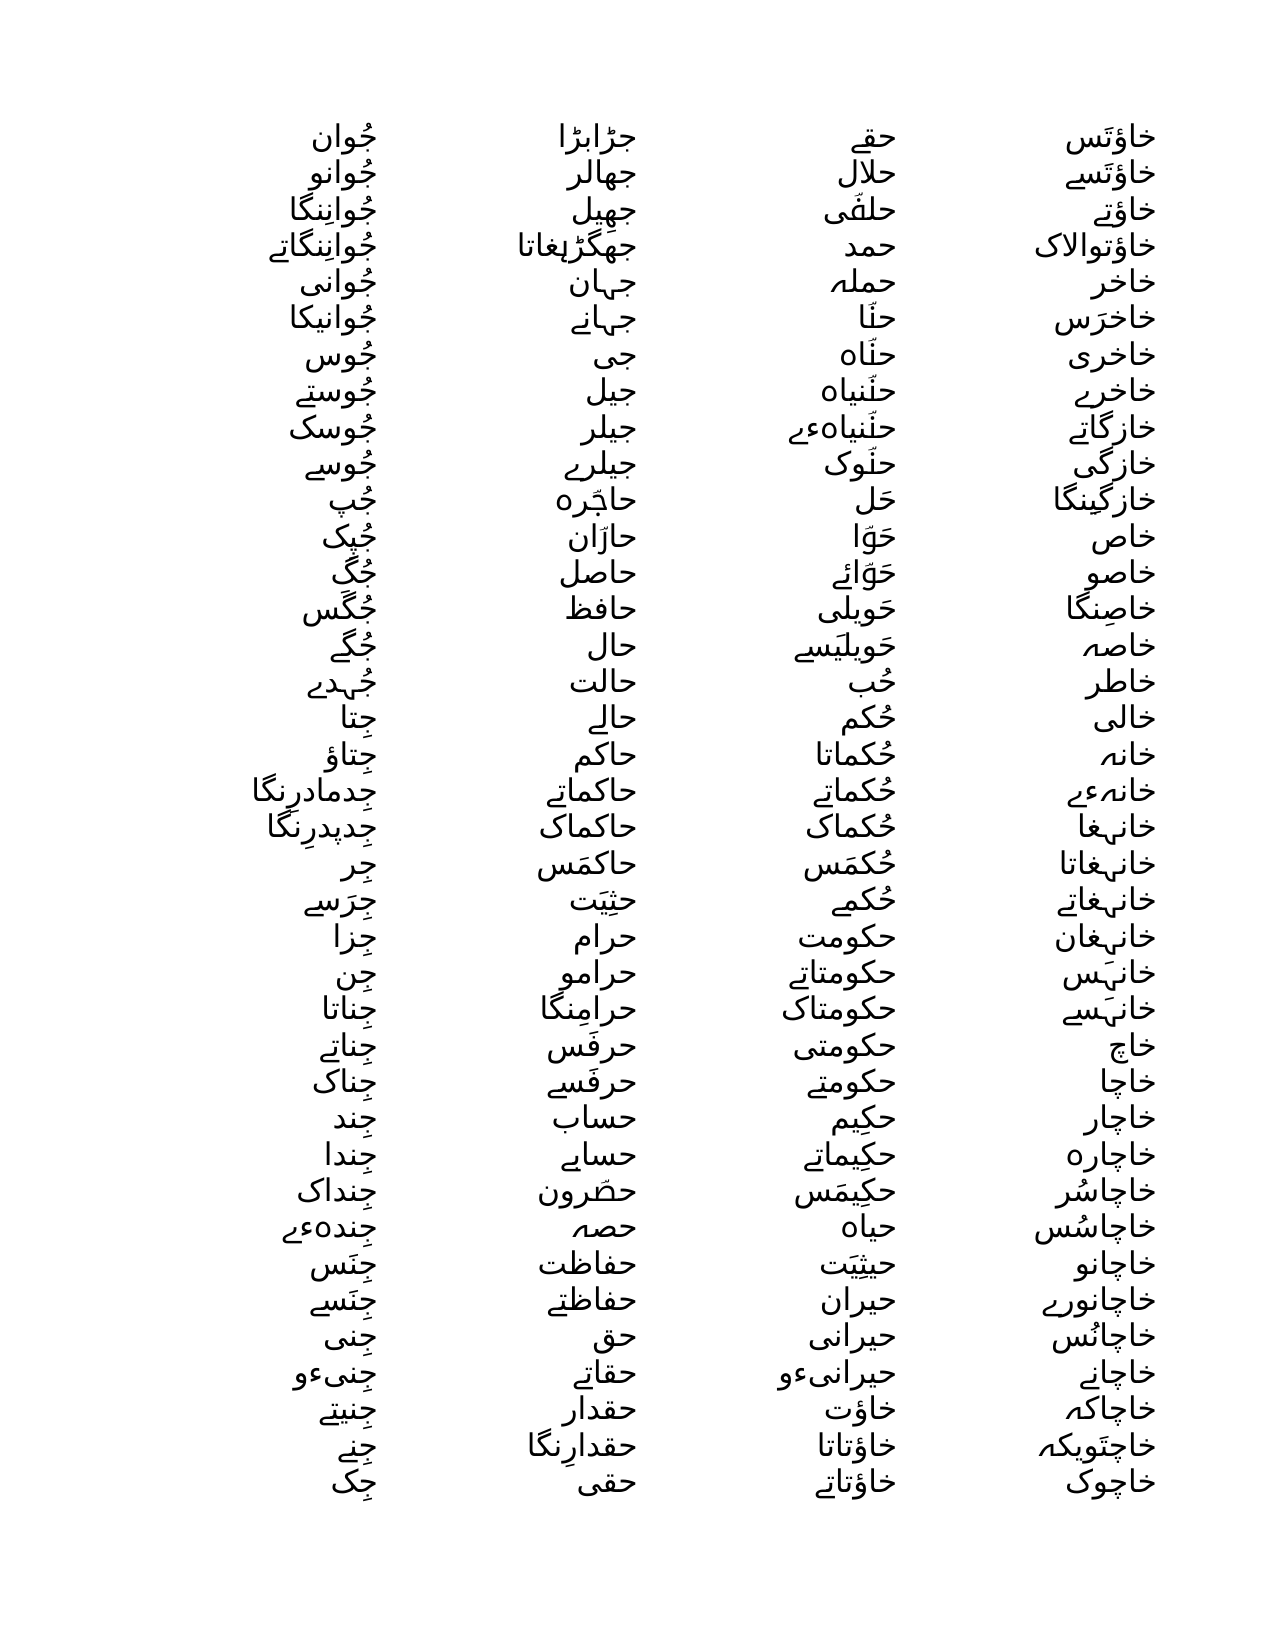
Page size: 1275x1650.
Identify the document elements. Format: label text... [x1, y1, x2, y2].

text حلال [637, 154, 897, 191]
text جِک [118, 1463, 378, 1499]
text حنؔاہ [637, 336, 897, 373]
text خانہ [897, 736, 1157, 772]
text خاچ [897, 1027, 1157, 1063]
text خاچوک [897, 1463, 1157, 1499]
text حیران [637, 1281, 897, 1318]
text حنؔنیاہ​ءے [637, 409, 897, 445]
text حنؔنیاہ [637, 373, 897, 409]
text خانہ​َس [897, 954, 1157, 991]
text خاخر [897, 263, 1157, 300]
text حیرانی​ءو [637, 1354, 897, 1391]
text جُوانی [118, 263, 378, 300]
text خاخری [897, 336, 1157, 373]
text حَوؔا [637, 518, 897, 554]
text جِن [118, 954, 378, 991]
text جہانے [378, 300, 637, 336]
text حالے [378, 700, 637, 736]
text حمد [637, 227, 897, 263]
text خاطر [897, 663, 1157, 700]
text حالت [378, 663, 637, 700]
text خاؤت​والاک [897, 227, 1157, 263]
text جُوانی​کا [118, 300, 378, 336]
text حَویلی​َسے [637, 627, 897, 663]
text خاخرے [897, 373, 1157, 409]
text جڑابڑا [378, 118, 637, 154]
text خاؤتاتے [637, 1463, 897, 1499]
text جھِیل [378, 191, 637, 227]
text خاچانُس [897, 1318, 1157, 1354]
text حقدارِنگا [378, 1427, 637, 1463]
text خاؤت [637, 1391, 897, 1427]
text حصؔرون [378, 1172, 637, 1209]
text خاچاسُر [897, 1172, 1157, 1209]
text خاؤتے [897, 191, 1157, 227]
text حُکماتا [637, 736, 897, 772]
text حکومتاک [637, 991, 897, 1027]
text جِنَسے [118, 1281, 378, 1318]
text حکِیم [637, 1100, 897, 1136]
text خاچانے [897, 1354, 1157, 1391]
text حنؔوک [637, 445, 897, 482]
text حُکم [637, 700, 897, 736]
text خاص [897, 518, 1157, 554]
text جُگے [118, 627, 378, 663]
text خانہ​ءے [897, 772, 1157, 809]
text حاکماک [378, 809, 637, 845]
text جُوسک [118, 409, 378, 445]
text خالی [897, 700, 1157, 736]
text حثِیَت [378, 882, 637, 918]
text حرامو [378, 954, 637, 991]
text حکِیمَس [637, 1172, 897, 1209]
text خانہ​غان [897, 918, 1157, 954]
text حق [378, 1318, 637, 1354]
text جِندا [118, 1136, 378, 1172]
text جِتاؤ [118, 736, 378, 772]
text جِندہ​ءے [118, 1209, 378, 1245]
text جِزا [118, 918, 378, 954]
text حاکم [378, 736, 637, 772]
text خاچانو [897, 1245, 1157, 1281]
text جیل [378, 373, 637, 409]
text حنؔا [637, 300, 897, 336]
text خاؤتاتا [637, 1427, 897, 1463]
text جی [378, 336, 637, 373]
text جُپِک [118, 518, 378, 554]
text خازگی [897, 445, 1157, 482]
text جِنی [118, 1318, 378, 1354]
text جُوس [118, 336, 378, 373]
text جِناتے [118, 1027, 378, 1063]
text جُوانو [118, 154, 378, 191]
text جُپ [118, 482, 378, 518]
text حُکماتے [637, 772, 897, 809]
text حَویلی [637, 591, 897, 627]
text خانہ​غا [897, 809, 1157, 845]
text جُوستے [118, 373, 378, 409]
text جیلر [378, 409, 637, 445]
text جِتا [118, 700, 378, 736]
text حافظ [378, 591, 637, 627]
text جہان [378, 263, 637, 300]
text حرفَسے [378, 1063, 637, 1100]
text حرامِنگا [378, 991, 637, 1027]
text خاچتَویکہ [897, 1427, 1157, 1463]
text حاکمَس [378, 845, 637, 882]
text خاچارہ [897, 1136, 1157, 1172]
text جِنداک [118, 1172, 378, 1209]
text حکِیماتے [637, 1136, 897, 1172]
text حُکماک [637, 809, 897, 845]
text خانہ​غاتے [897, 882, 1157, 918]
text جُگ [118, 554, 378, 591]
text حسابے [378, 1136, 637, 1172]
text جِنی​ءو [118, 1354, 378, 1391]
text جِرَسے [118, 882, 378, 918]
text خاخرَس [897, 300, 1157, 336]
text حُکمے [637, 882, 897, 918]
text خاؤتَس [897, 118, 1157, 154]
text حفاظتے [378, 1281, 637, 1318]
text حاصل [378, 554, 637, 591]
text حیاہ [637, 1209, 897, 1245]
text خازگاتے [897, 409, 1157, 445]
text حکومتی [637, 1027, 897, 1063]
text جِناتا [118, 991, 378, 1027]
text خاصِنگا [897, 591, 1157, 627]
text حارؔان [378, 518, 637, 554]
text حُب [637, 663, 897, 700]
text خاچا [897, 1063, 1157, 1100]
text حقاتے [378, 1354, 637, 1391]
text حفاظت [378, 1245, 637, 1281]
text حصہ [378, 1209, 637, 1245]
text حکومتاتے [637, 954, 897, 991]
text جِدپدرِنگا [118, 809, 378, 845]
text خاچاسُس [897, 1209, 1157, 1245]
text حقی [378, 1463, 637, 1499]
text جُوسے [118, 445, 378, 482]
text جِند [118, 1100, 378, 1136]
text جُوان [118, 118, 378, 154]
text جِر [118, 845, 378, 882]
text حقدار [378, 1391, 637, 1427]
text جِناک [118, 1063, 378, 1100]
text خاچانورے [897, 1281, 1157, 1318]
text حلفؔی [637, 191, 897, 227]
text حیرانی [637, 1318, 897, 1354]
text خانہ​غاتا [897, 845, 1157, 882]
text حاکماتے [378, 772, 637, 809]
text جُوانِنگاتے [118, 227, 378, 263]
text حیثِیَت [637, 1245, 897, 1281]
text حَوؔائے [637, 554, 897, 591]
text حکومت [637, 918, 897, 954]
text حَل [637, 482, 897, 518]
text خازگی​ِنگا [897, 482, 1157, 518]
text حرفَس [378, 1027, 637, 1063]
text خاچار [897, 1100, 1157, 1136]
text جیلرے [378, 445, 637, 482]
text جھگڑہ​غاتا [378, 227, 637, 263]
text حملہ [637, 263, 897, 300]
text حاجؔرہ [378, 482, 637, 518]
text خاچاکہ [897, 1391, 1157, 1427]
text جُہدے [118, 663, 378, 700]
text حال [378, 627, 637, 663]
text جُوانِنگا [118, 191, 378, 227]
text حرام [378, 918, 637, 954]
text جھالر [378, 154, 637, 191]
text جِنی​تے [118, 1391, 378, 1427]
text خاصہ [897, 627, 1157, 663]
text حکومتے [637, 1063, 897, 1100]
text جِنے [118, 1427, 378, 1463]
text حساب [378, 1100, 637, 1136]
text جُگَس [118, 591, 378, 627]
text حقے [637, 118, 897, 154]
text جِنَس [118, 1245, 378, 1281]
text خاصو [897, 554, 1157, 591]
text خانہ​َسے [897, 991, 1157, 1027]
text جِدمادرِنگا [118, 772, 378, 809]
text حُکمَس [637, 845, 897, 882]
text خاؤتَسے [897, 154, 1157, 191]
